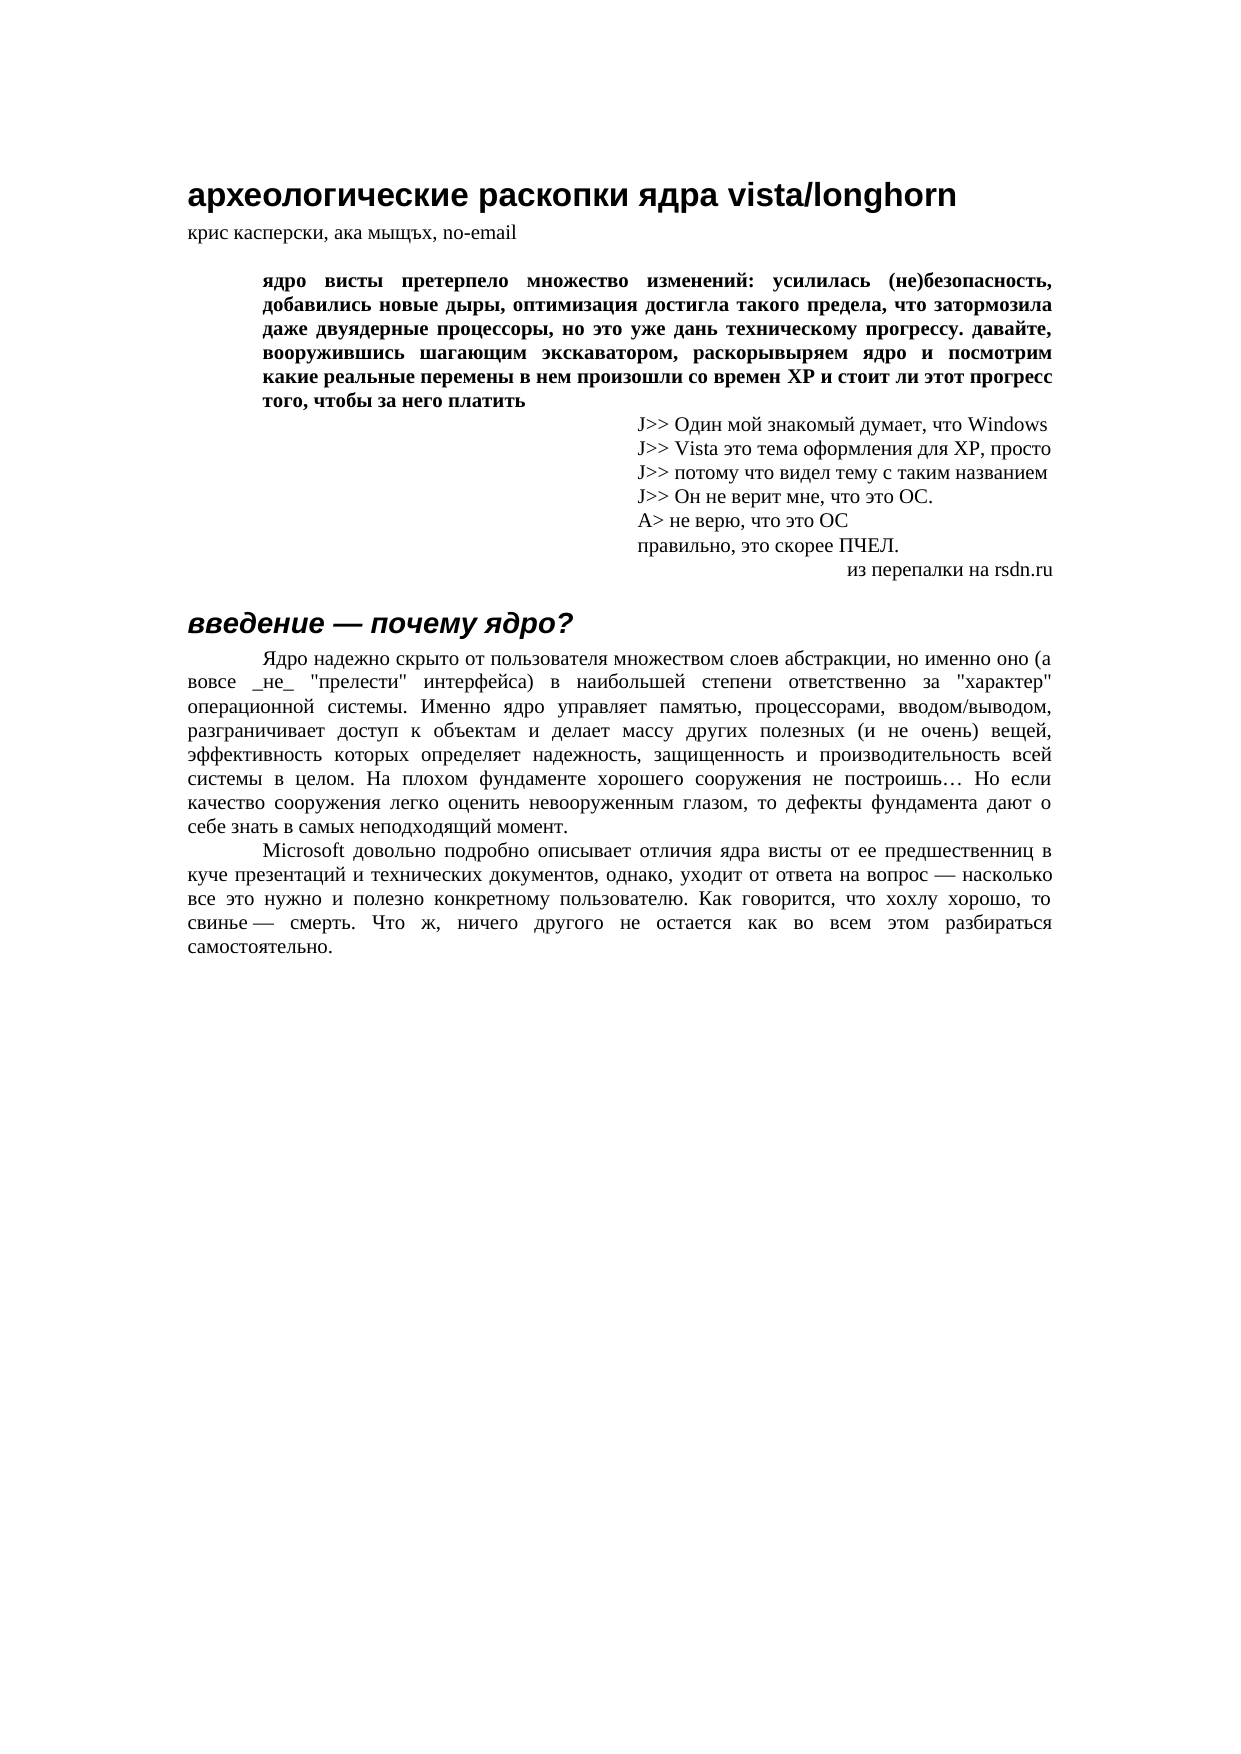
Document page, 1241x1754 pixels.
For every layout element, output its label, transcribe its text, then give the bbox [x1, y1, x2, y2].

text J>> Он не верит мне, что это ОС. [637, 484, 1053, 508]
text А> не верю, что это ОС [637, 508, 1053, 532]
text J>> Один мой знакомый думает, что Windows [637, 412, 1053, 436]
subtitle археологические раскопки ядра vista/longhorn [187, 175, 1053, 213]
text Microsoft довольно подробно описывает отличия ядра висты от ее предшественниц в куче презентаций и технических документов, однако, уходит от ответа на вопрос — насколько все это нужно и полезно конкретному пользователю. Как говорится, что хохлу хорошо, то свинье — смерть. Что ж, ничего другого не остается как во всем этом разбираться самостоятельно. [187, 838, 1053, 958]
text правильно, это скорее ПЧЕЛ. [637, 532, 1053, 557]
text из перепалки на rsdn.ru [637, 557, 1053, 581]
text крис касперски, ака мыщъх, no-email [187, 220, 1053, 244]
text J>> потому что видел тему с таким названием [637, 460, 1053, 484]
subtitle введение — почему ядро? [187, 606, 1053, 639]
text J>> Vista это тема оформления для ХР, просто [637, 436, 1053, 460]
text Ядро надежно скрыто от пользователя множеством слоев абстракции, но именно оно (а вовсе _не_ "прелести" интерфейса) в наибольшей степени ответственно за "характер" операционной системы. Именно ядро управляет памятью, процессорами, вводом/выводом, разграничивает доступ к объектам и делает массу других полезных (и не очень) вещей, эффективность которых определяет надежность, защищенность и производительность всей системы в целом. На плохом фундаменте хорошего сооружения не построишь… Но если качество сооружения легко оценить невооруженным глазом, то дефекты фундамента дают о себе знать в самых неподходящий момент. [187, 645, 1053, 838]
text ядро висты претерпело множество изменений: усилилась (не)безопасность, добавились новые дыры, оптимизация достигла такого предела, что затормозила даже двуядерные процессоры, но это уже дань техническому прогрессу. давайте, вооружившись шагающим экскаватором, раскорывыряем ядро и посмотрим какие реальные перемены в нем произошли со времен XP и стоит ли этот прогресс того, чтобы за него платить [262, 268, 1053, 412]
